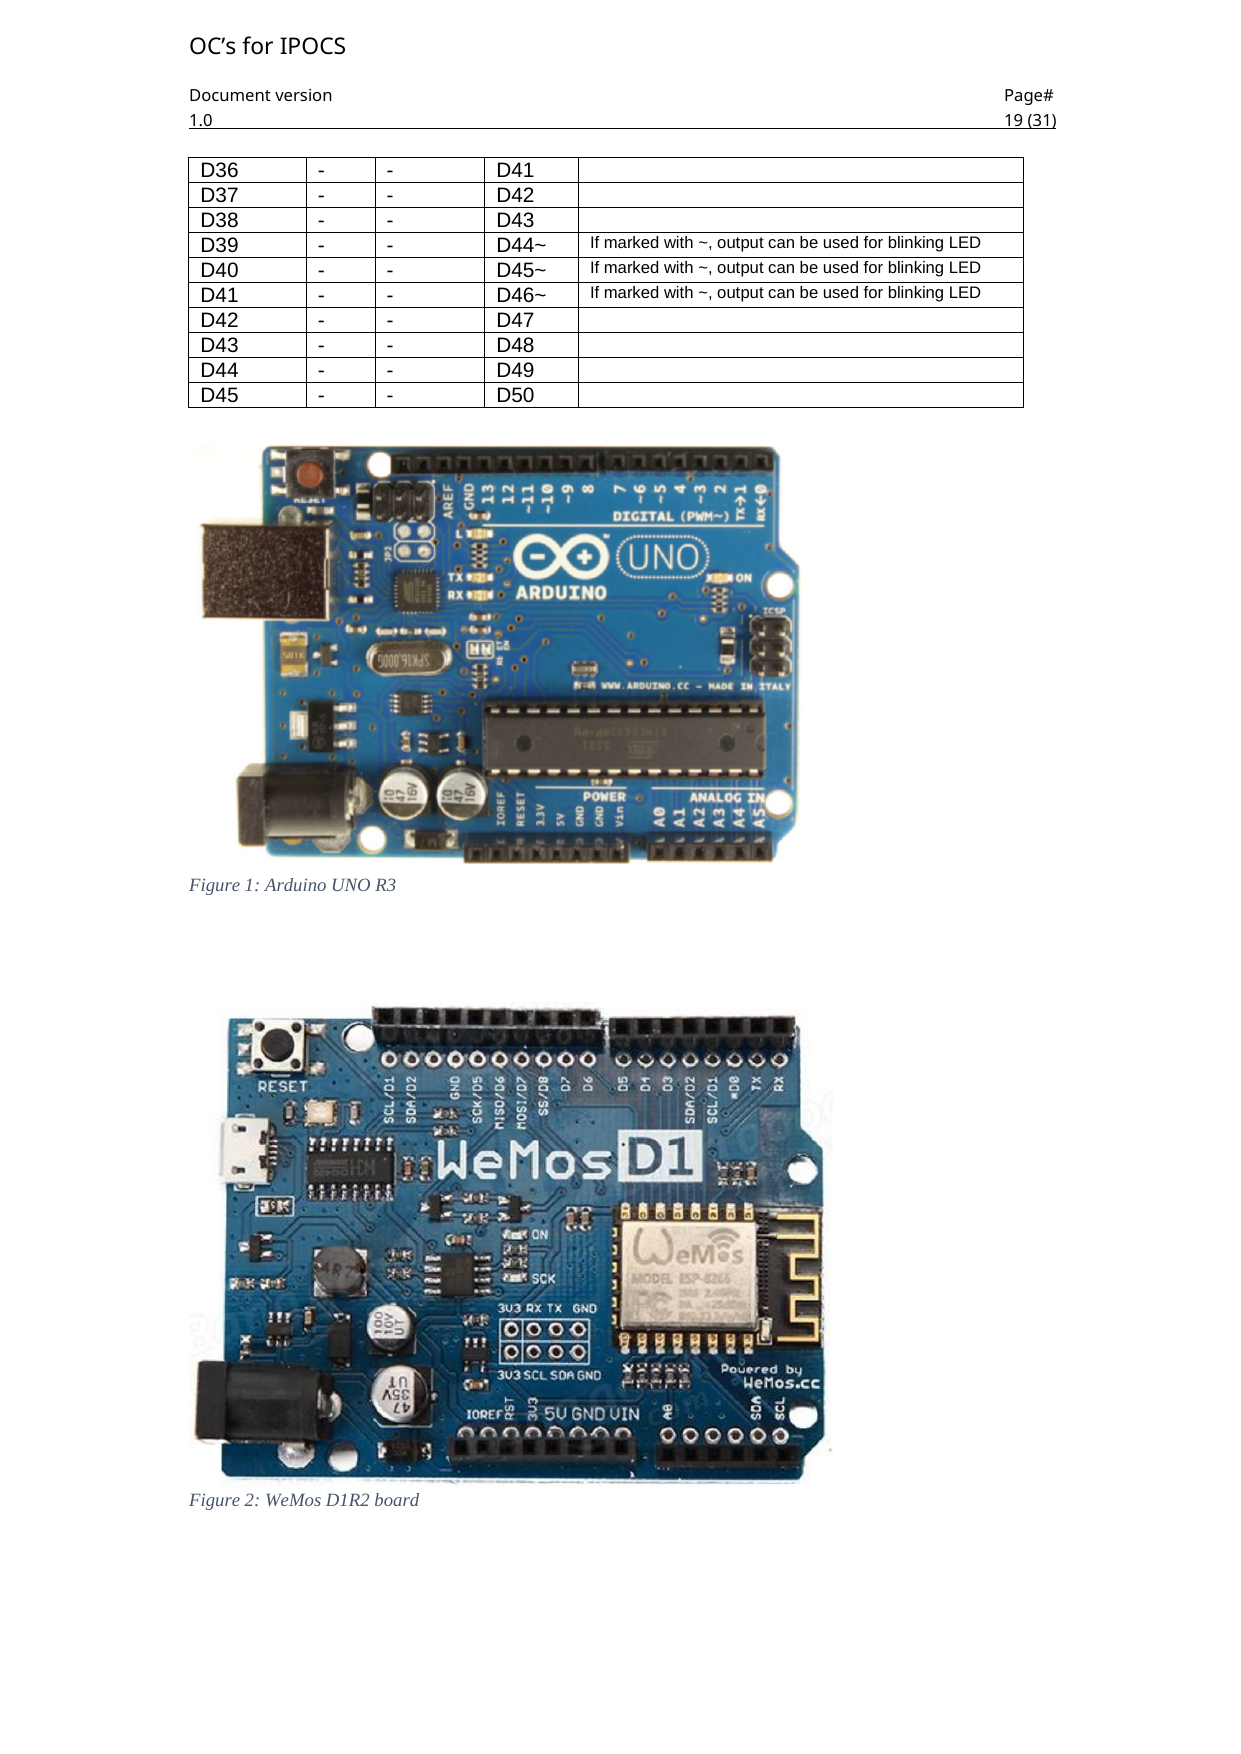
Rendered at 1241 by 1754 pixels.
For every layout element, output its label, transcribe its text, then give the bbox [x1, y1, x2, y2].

table_cell D43 [189, 333, 306, 357]
text Figure 1: Arduino UNO R3 [189, 874, 1122, 896]
table_cell - [307, 283, 375, 307]
table_cell - [376, 358, 484, 382]
table_cell D49 [485, 358, 578, 382]
table_cell [579, 308, 1023, 332]
table_cell D43 [485, 208, 578, 232]
table_cell - [307, 383, 375, 407]
table_cell - [376, 183, 484, 207]
table_cell D48 [485, 333, 578, 357]
text Figure 2: WeMos D1R2 board [189, 1489, 1122, 1510]
table_cell D42 [485, 183, 578, 207]
table_cell D40 [189, 258, 306, 282]
table_cell D36 [189, 158, 306, 182]
table_cell D44~ [485, 233, 578, 257]
table_cell - [307, 358, 375, 382]
table_cell - [376, 333, 484, 357]
table_cell - [376, 208, 484, 232]
table_cell If marked with ~, output can be used for blinking LED [579, 233, 1023, 257]
table_cell [579, 158, 1023, 182]
table_cell D39 [189, 233, 306, 257]
table_cell - [376, 308, 484, 332]
table_cell D46~ [485, 283, 578, 307]
table_cell - [376, 233, 484, 257]
table_cell - [307, 208, 375, 232]
table_cell [579, 208, 1023, 232]
table_cell [579, 358, 1023, 382]
table_cell D37 [189, 183, 306, 207]
table_cell - [307, 333, 375, 357]
table_cell D38 [189, 208, 306, 232]
table_cell D47 [485, 308, 578, 332]
table_cell D45~ [485, 258, 578, 282]
table_cell - [307, 308, 375, 332]
table_cell D41 [189, 283, 306, 307]
table_cell D44 [189, 358, 306, 382]
table_cell D50 [485, 383, 578, 407]
table_cell [579, 183, 1023, 207]
table_cell - [307, 258, 375, 282]
table_cell [579, 383, 1023, 407]
table_cell - [376, 258, 484, 282]
table_cell - [376, 383, 484, 407]
table_cell - [307, 158, 375, 182]
table_cell D42 [189, 308, 306, 332]
table_cell - [376, 158, 484, 182]
table_cell If marked with ~, output can be used for blinking LED [579, 258, 1023, 282]
table_cell D41 [485, 158, 578, 182]
table_cell - [307, 183, 375, 207]
table_cell D45 [189, 383, 306, 407]
table_cell [579, 333, 1023, 357]
table_cell If marked with ~, output can be used for blinking LED [579, 283, 1023, 307]
table_cell - [307, 233, 375, 257]
table_cell - [376, 283, 484, 307]
